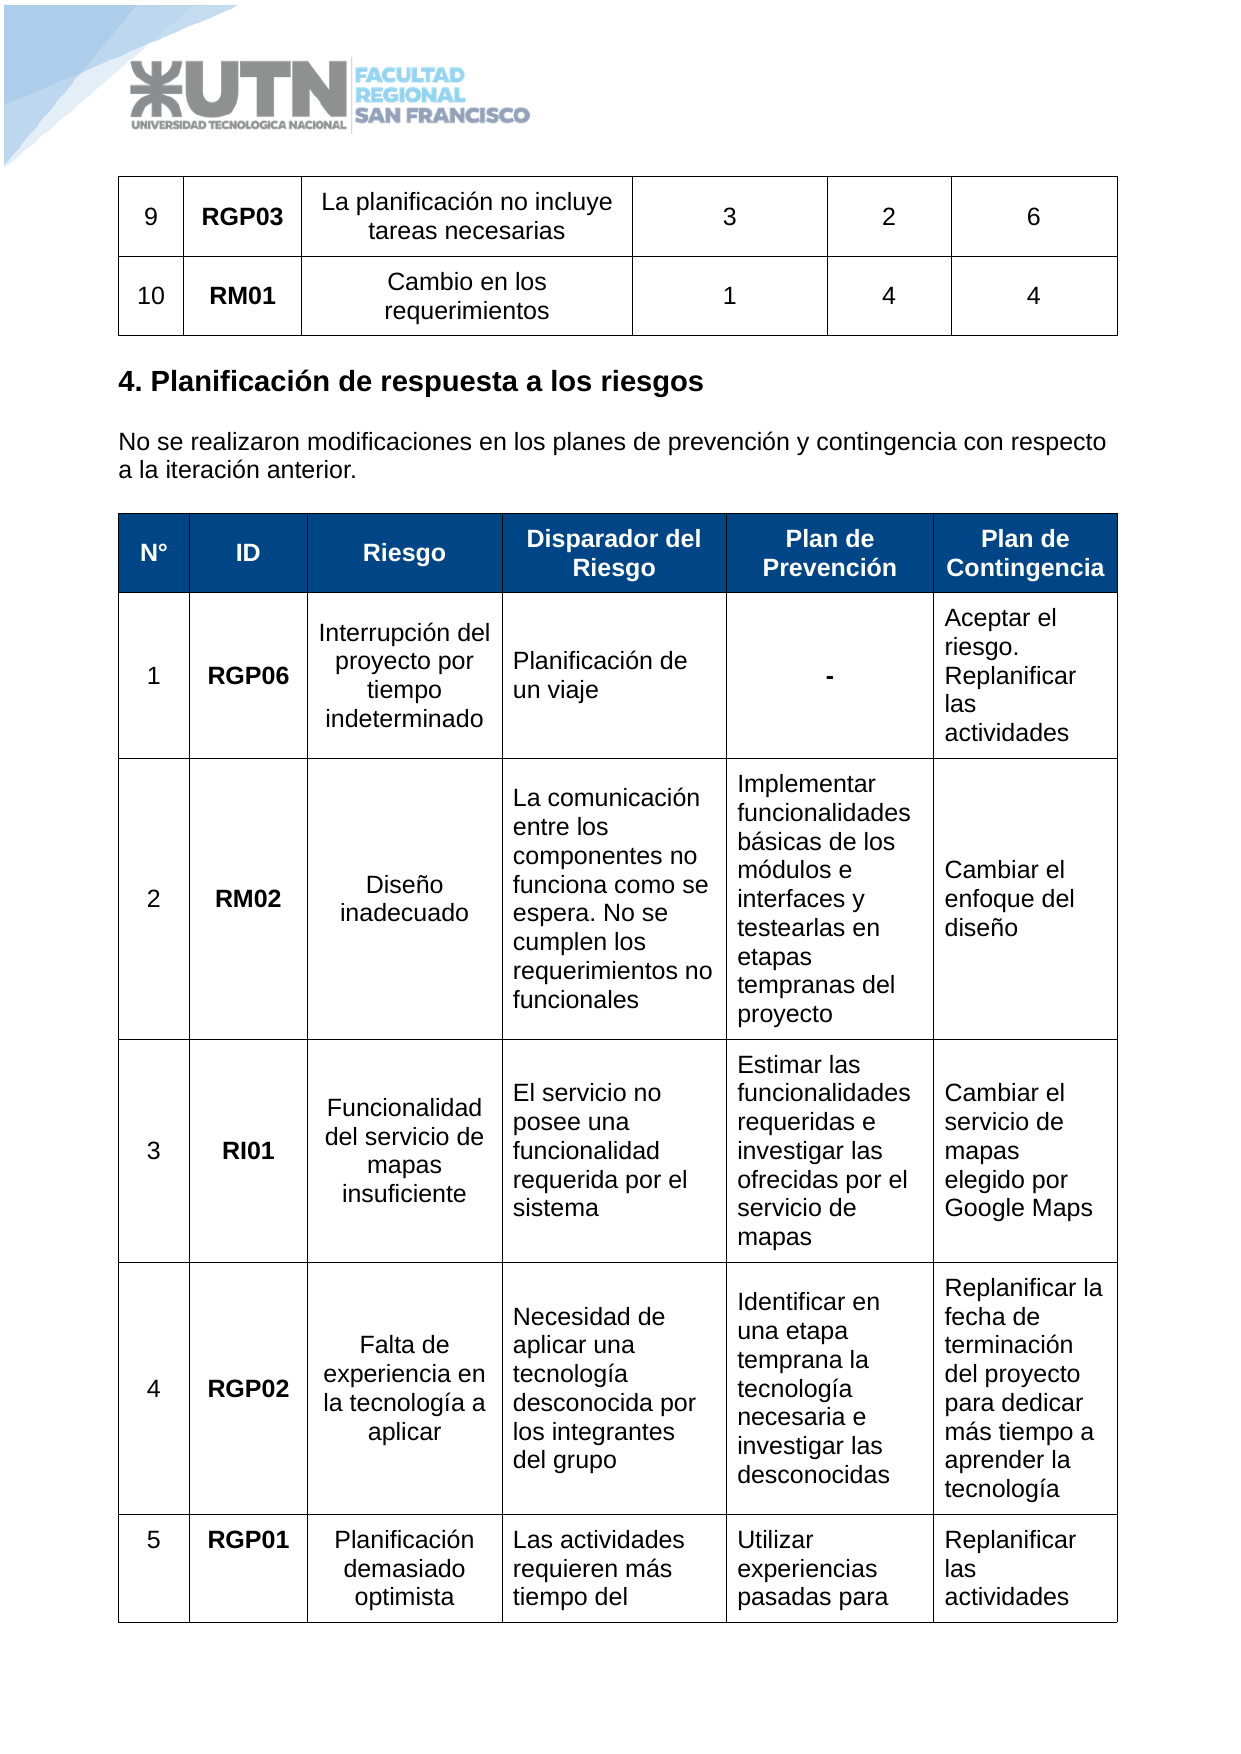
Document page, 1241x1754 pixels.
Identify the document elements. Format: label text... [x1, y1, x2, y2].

table_cell RGP01 [190, 1515, 307, 1622]
table_header N° [119, 514, 189, 592]
table_cell La comunicación entre los componentes no funciona como se espera. No se cumplen los requerimientos no funcionales [503, 759, 726, 1039]
table_cell Las actividades requieren más tiempo del [503, 1515, 726, 1622]
table_cell Utilizar experiencias pasadas para [727, 1515, 933, 1622]
table_cell La planificación no incluye tareas necesarias [302, 177, 632, 256]
table_cell Necesidad de aplicar una tecnología desconocida por los integrantes del grupo [503, 1263, 726, 1514]
table_cell 1 [119, 593, 189, 758]
table_cell Diseño inadecuado [308, 759, 502, 1039]
table_cell 3 [633, 177, 827, 256]
table_cell Interrupción del proyecto por tiempo indeterminado [308, 593, 502, 758]
table_header Riesgo [308, 514, 502, 592]
table_cell 5 [119, 1515, 189, 1622]
table_cell RGP02 [190, 1263, 307, 1514]
table_cell Replanificar la fecha de terminación del proyecto para dedicar más tiempo a aprender la tecnología [934, 1263, 1117, 1514]
table_header Plan de Contingencia [934, 514, 1117, 592]
table_cell 4 [952, 257, 1117, 335]
table_cell - [727, 593, 933, 758]
table_cell Planificación de un viaje [503, 593, 726, 758]
table_cell RI01 [190, 1040, 307, 1262]
picture [3, 5, 532, 169]
table_cell El servicio no posee una funcionalidad requerida por el sistema [503, 1040, 726, 1262]
table_cell Estimar las funcionalidades requeridas e investigar las ofrecidas por el servicio de mapas [727, 1040, 933, 1262]
table_cell RM02 [190, 759, 307, 1039]
table_cell 10 [119, 257, 183, 335]
table_cell Cambio en los requerimientos [302, 257, 632, 335]
table_cell Cambiar el enfoque del diseño [934, 759, 1117, 1039]
table_cell RGP06 [190, 593, 307, 758]
table_cell Aceptar el riesgo. Replanificar las actividades [934, 593, 1117, 758]
table_cell Falta de experiencia en la tecnología a aplicar [308, 1263, 502, 1514]
text No se realizaron modificaciones en los planes de prevención y contingencia con respecto a la iteración anterior. [118, 426, 1122, 484]
table_cell 6 [952, 177, 1117, 256]
table_header Disparador del Riesgo [503, 514, 726, 592]
table_cell RGP03 [184, 177, 301, 256]
table_cell 4 [119, 1263, 189, 1514]
table_cell 3 [119, 1040, 189, 1262]
table_cell 2 [828, 177, 951, 256]
table_cell Implementar funcionalidades básicas de los módulos e interfaces y testearlas en etapas tempranas del proyecto [727, 759, 933, 1039]
table_cell Funcionalidad del servicio de mapas insuficiente [308, 1040, 502, 1262]
table_cell Identificar en una etapa temprana la tecnología necesaria e investigar las desconocidas [727, 1263, 933, 1514]
table_cell Replanificar las actividades [934, 1515, 1117, 1622]
table_cell 9 [119, 177, 183, 256]
table_cell Cambiar el servicio de mapas elegido por Google Maps [934, 1040, 1117, 1262]
table_cell Planificación demasiado optimista [308, 1515, 502, 1622]
table_header Plan de Prevención [727, 514, 933, 592]
table_header ID [190, 514, 307, 592]
table_cell 2 [119, 759, 189, 1039]
table_cell RM01 [184, 257, 301, 335]
table_cell 4 [828, 257, 951, 335]
table_cell 1 [633, 257, 827, 335]
text 4. Planificación de respuesta a los riesgos [118, 364, 1122, 398]
